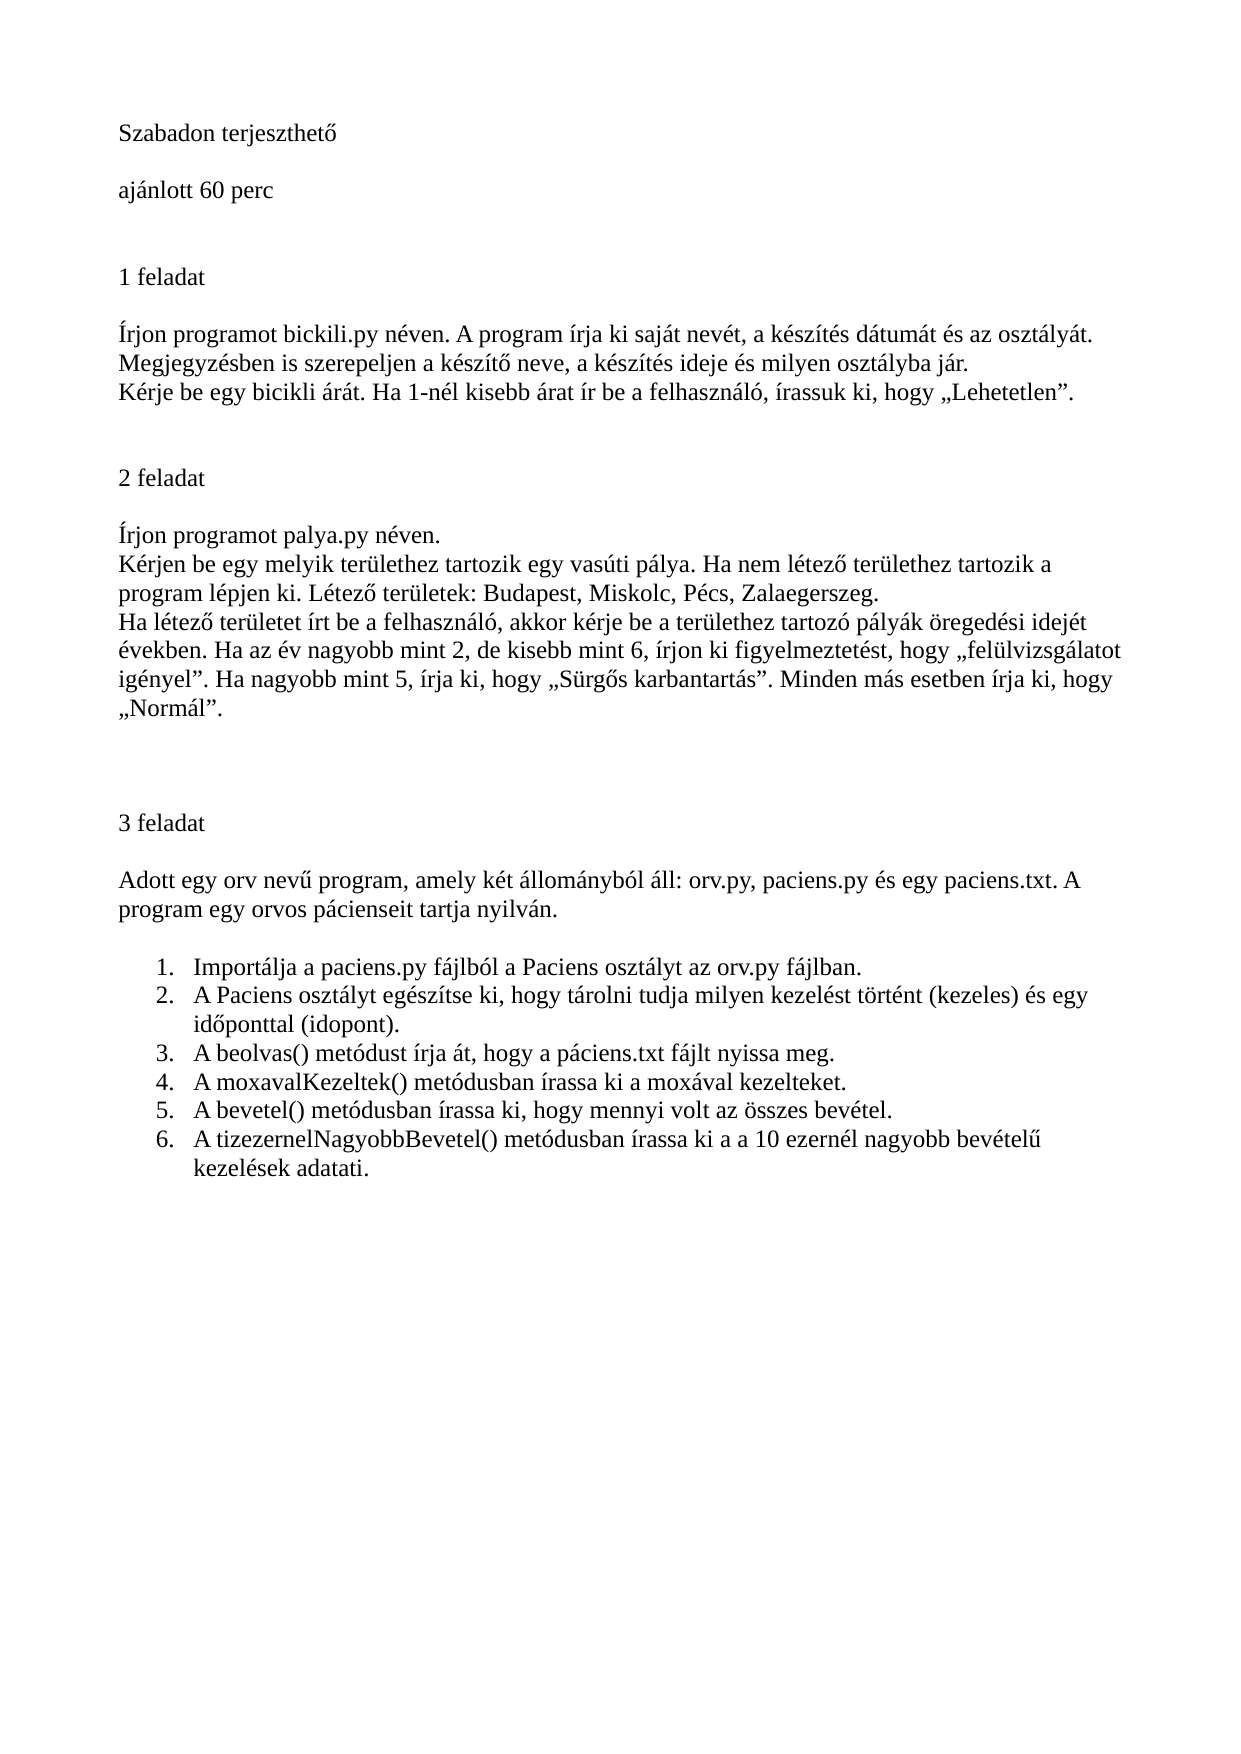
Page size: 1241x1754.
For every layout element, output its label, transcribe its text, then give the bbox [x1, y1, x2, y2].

list A Paciens osztályt egészítse ki, hogy tárolni tudja milyen kezelést történt (kezeles) és egy időponttal (idopont). [156, 981, 1122, 1038]
text 3 feladat [118, 808, 1122, 837]
text Szabadon terjeszthető [118, 118, 1122, 147]
text Kérjen be egy melyik területhez tartozik egy vasúti pálya. Ha nem létező területhez tartozik a program lépjen ki. Létező területek: Budapest, Miskolc, Pécs, Zalaegerszeg. [118, 549, 1122, 607]
text Írjon programot palya.py néven. [118, 521, 1122, 549]
text 1 feladat [118, 262, 1122, 291]
list Importálja a paciens.py fájlból a Paciens osztályt az orv.py fájlban. [156, 952, 1122, 981]
text Írjon programot bickili.py néven. A program írja ki saját nevét, a készítés dátumát és az osztályát. Megjegyzésben is szerepeljen a készítő neve, a készítés ideje és milyen osztályba jár. [118, 319, 1122, 377]
text Kérje be egy bicikli árát. Ha 1-nél kisebb árat ír be a felhasználó, írassuk ki, hogy „Lehetetlen”. [118, 377, 1122, 406]
text Adott egy orv nevű program, amely két állományból áll: orv.py, paciens.py és egy paciens.txt. A program egy orvos pácienseit tartja nyilván. [118, 866, 1122, 923]
text ajánlott 60 perc [118, 176, 1122, 204]
list A beolvas() metódust írja át, hogy a páciens.txt fájlt nyissa meg. [156, 1038, 1122, 1067]
list A moxavalKezeltek() metódusban írassa ki a moxával kezelteket. [156, 1067, 1122, 1096]
list A bevetel() metódusban írassa ki, hogy mennyi volt az összes bevétel. [156, 1096, 1122, 1124]
text Ha létező területet írt be a felhasználó, akkor kérje be a területhez tartozó pályák öregedési idejét években. Ha az év nagyobb mint 2, de kisebb mint 6, írjon ki figyelmeztetést, hogy „felülvizsgálatot igényel”. Ha nagyobb mint 5, írja ki, hogy „Sürgős karbantartás”. Minden más esetben írja ki, hogy „Normál”. [118, 607, 1122, 722]
text 2 feladat [118, 463, 1122, 492]
list A tizezernelNagyobbBevetel() metódusban írassa ki a a 10 ezernél nagyobb bevételű kezelések adatati. [156, 1124, 1122, 1182]
